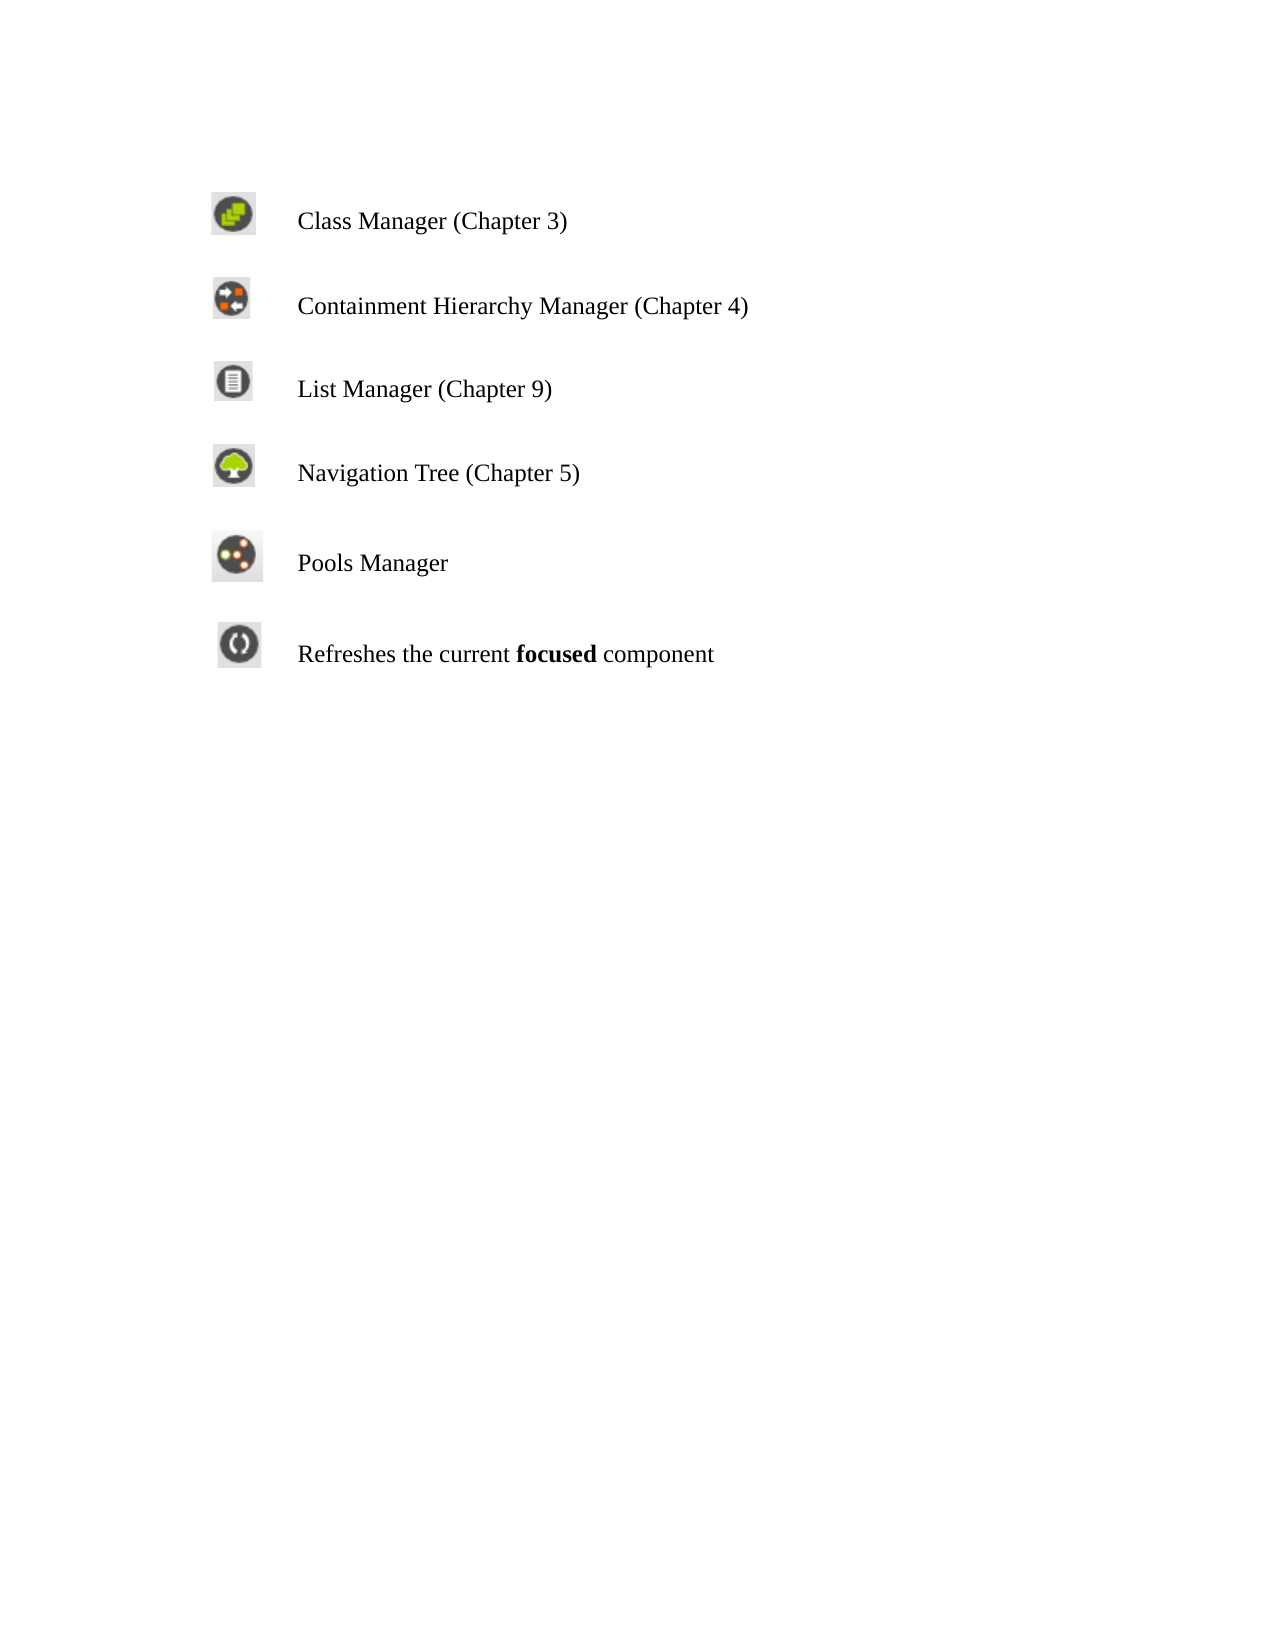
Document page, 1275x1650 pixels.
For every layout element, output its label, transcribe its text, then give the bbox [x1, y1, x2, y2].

table_cell [177, 347, 297, 429]
table_cell [177, 264, 297, 347]
table_cell Refreshes the current focused component [298, 610, 1097, 696]
picture [214, 361, 253, 401]
table_cell Pools Manager [298, 516, 1097, 610]
table_cell List Manager (Chapter 9) [298, 347, 1097, 429]
picture [212, 444, 255, 487]
picture [212, 277, 251, 319]
table_cell [177, 445, 297, 516]
table_cell Navigation Tree (Chapter 5) [298, 429, 1097, 516]
table_cell Class Manager (Chapter 3) [298, 177, 1097, 264]
table_cell [177, 429, 297, 444]
table_cell Containment Hierarchy Manager (Chapter 4) [298, 264, 1097, 347]
picture [211, 192, 256, 235]
picture [217, 622, 262, 668]
table_cell [177, 610, 297, 696]
picture [211, 530, 264, 582]
table_cell [177, 516, 297, 610]
table_cell [177, 177, 297, 264]
